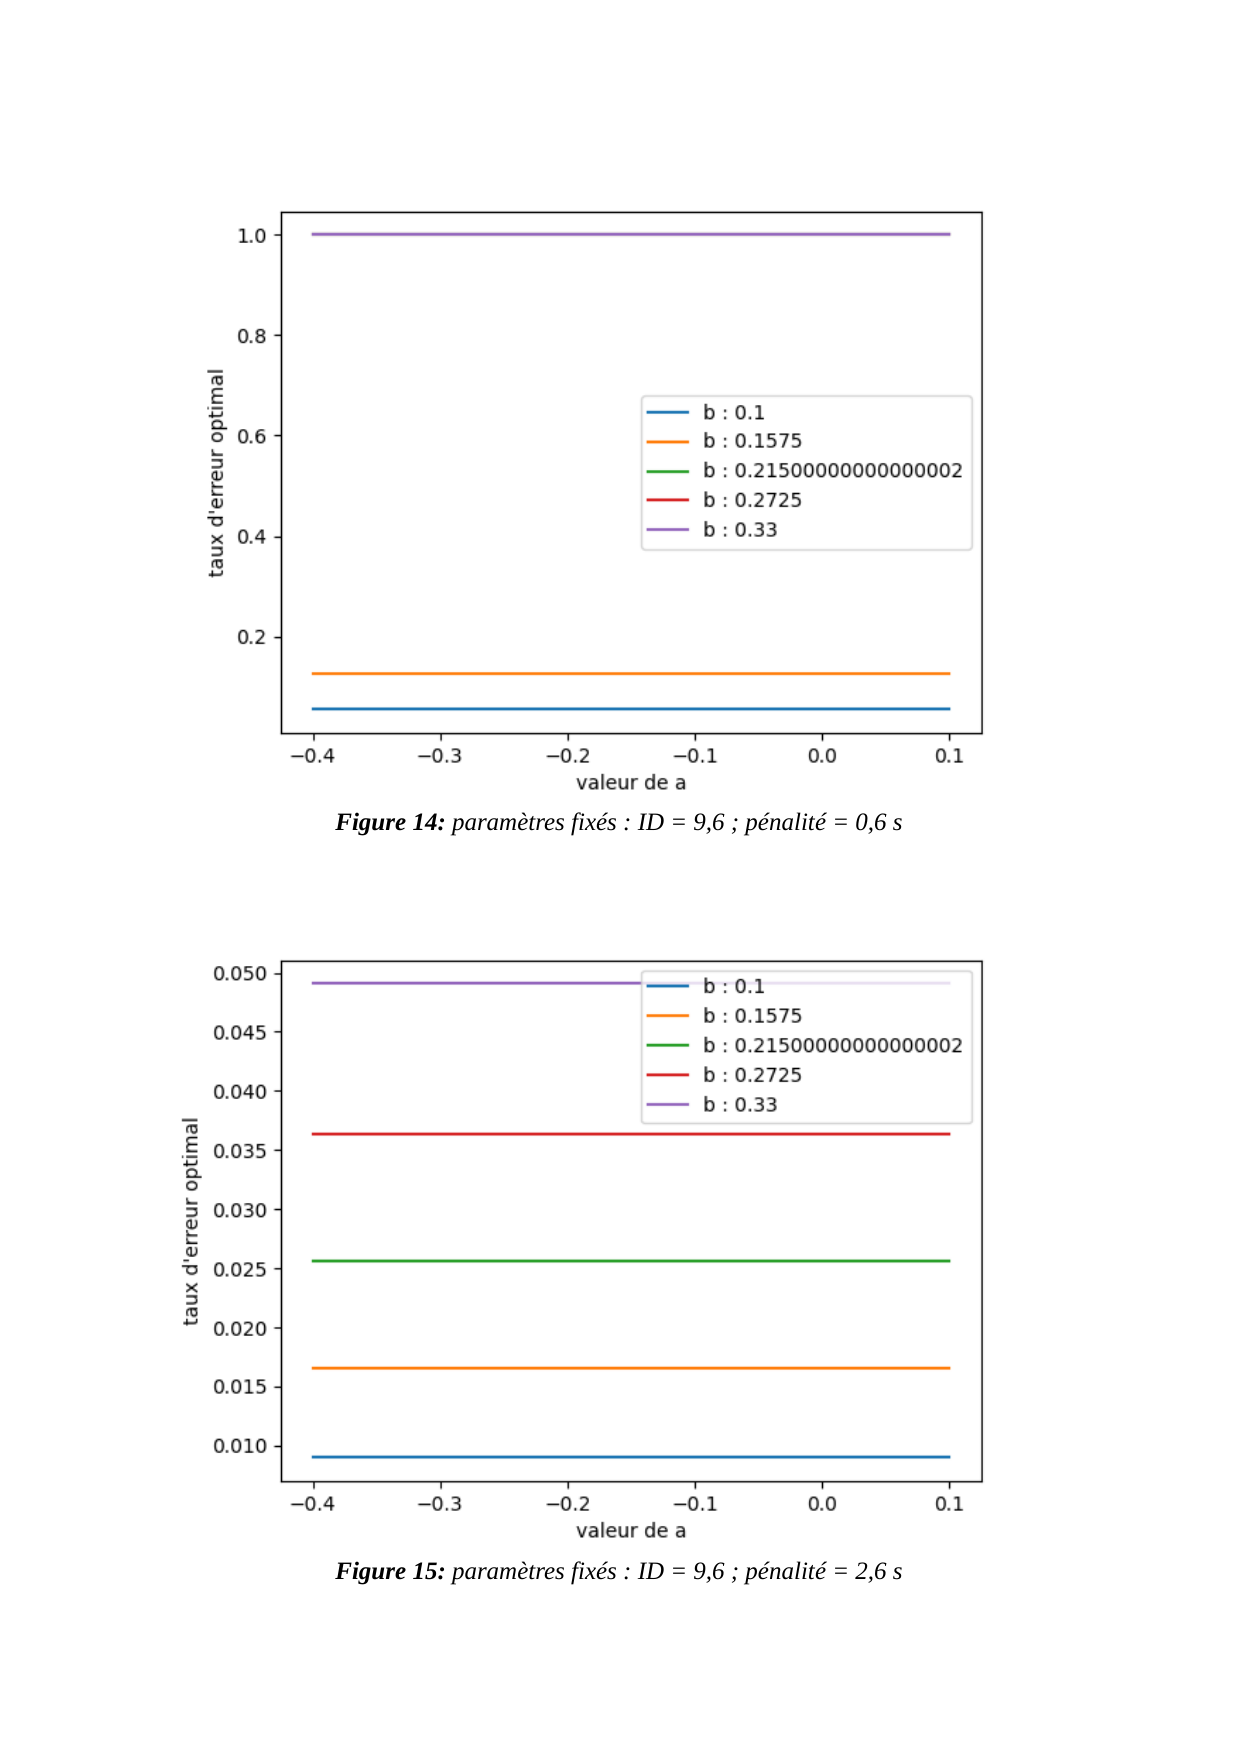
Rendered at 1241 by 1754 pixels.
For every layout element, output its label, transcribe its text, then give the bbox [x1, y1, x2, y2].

text Figure 14: paramètres fixés : ID = 9,6 ; pénalité = 0,6 s [140, 131, 1100, 836]
picture [168, 130, 1072, 808]
picture [168, 879, 1072, 1556]
text Figure 15: paramètres fixés : ID = 9,6 ; pénalité = 2,6 s [140, 879, 1100, 1585]
